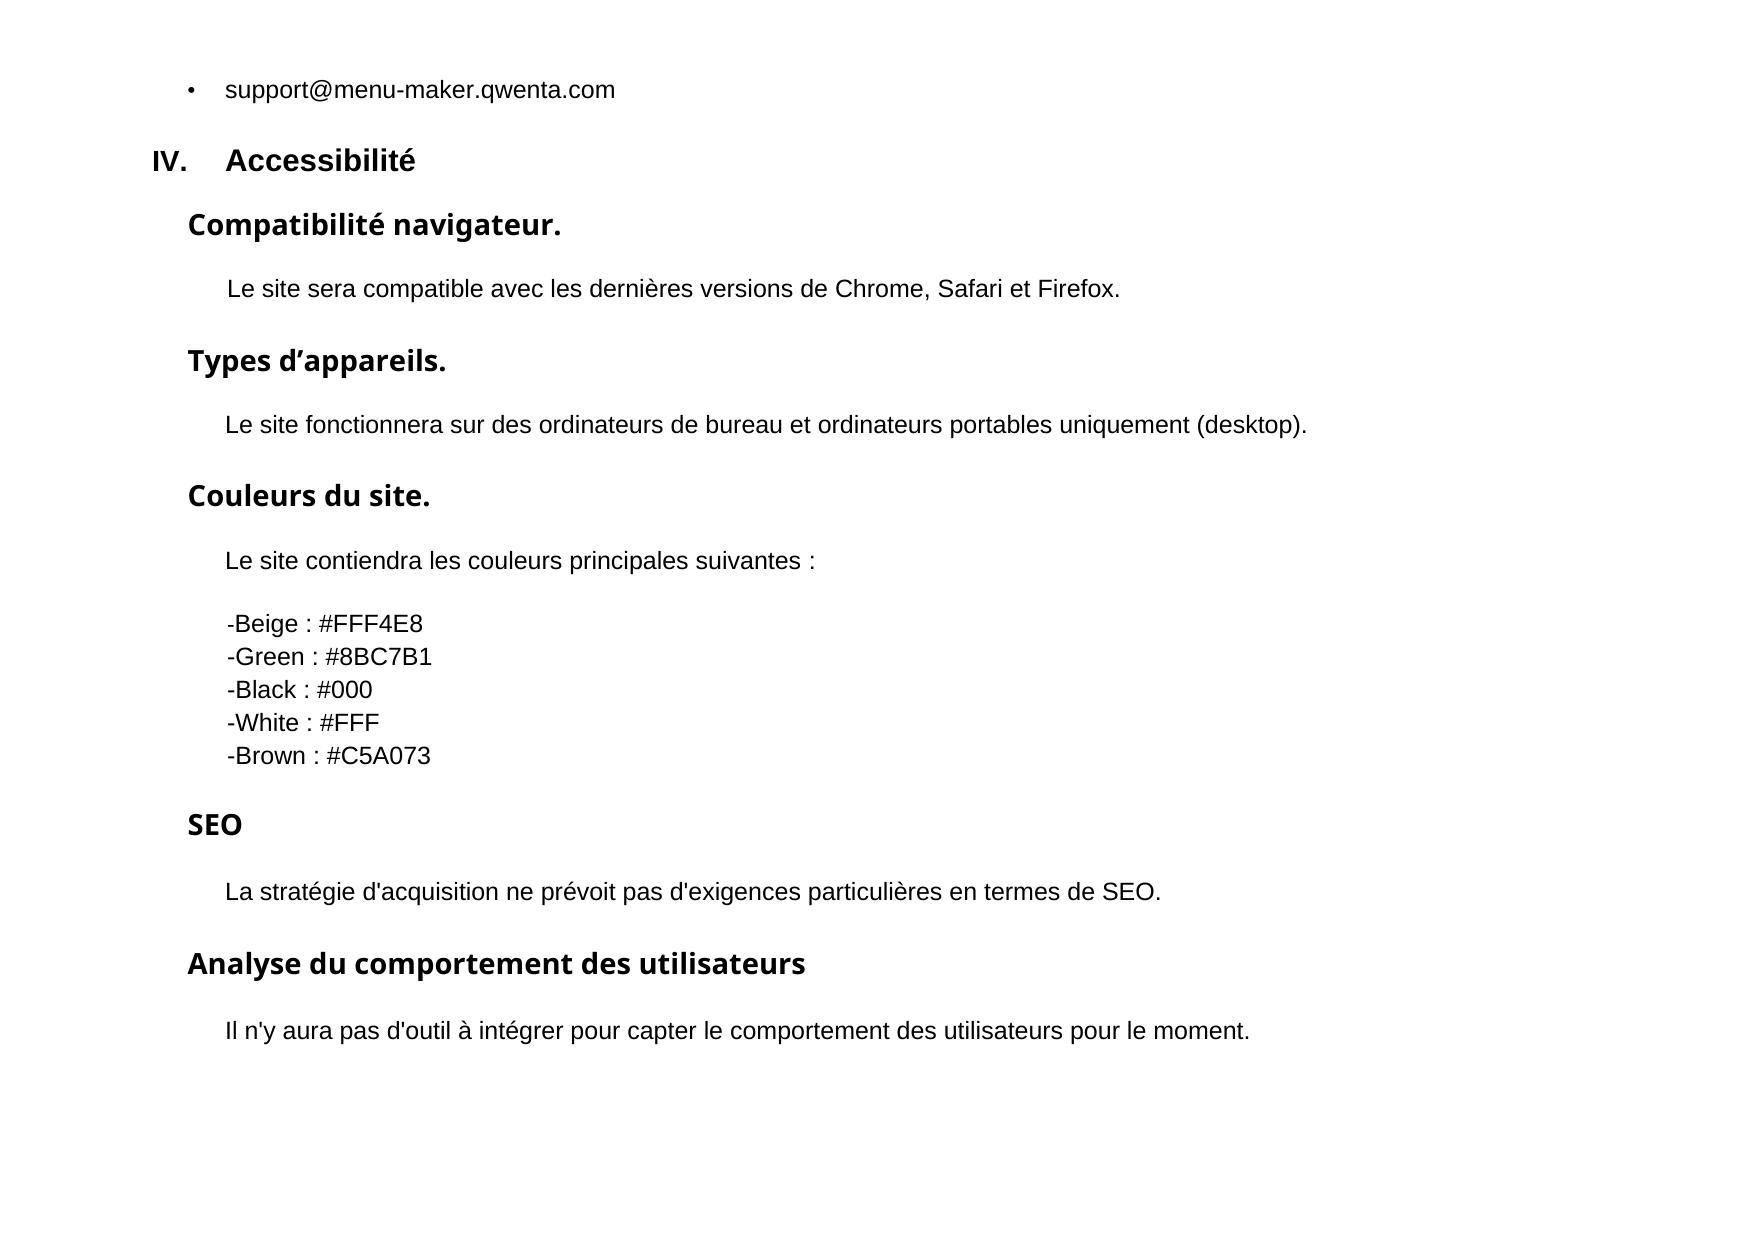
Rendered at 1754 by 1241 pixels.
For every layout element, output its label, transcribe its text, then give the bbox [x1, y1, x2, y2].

text -Black : #000 [227, 675, 1604, 704]
subtitle Compatibilité navigateur. [187, 204, 1604, 243]
text -Brown : #C5A073 [227, 741, 1604, 770]
list support@menu-maker.qwenta.com [187, 75, 1604, 104]
text -White : #FFF [227, 708, 1604, 737]
text Le site sera compatible avec les dernières versions de Chrome, Safari et Firefox. [227, 274, 1604, 302]
text -Beige : #FFF4E8 [227, 609, 1604, 638]
subtitle SEO [187, 804, 1604, 844]
subtitle Accessibilité [187, 142, 1604, 177]
text Le site fonctionnera sur des ordinateurs de bureau et ordinateurs portables uniquement (desktop). [225, 410, 1604, 438]
subtitle Couleurs du site. [187, 476, 1604, 515]
subtitle Types d’appareils. [187, 340, 1604, 379]
text La stratégie d'acquisition ne prévoit pas d'exigences particulières en termes de SEO. [225, 877, 1604, 906]
text Le site contiendra les couleurs principales suivantes : [150, 546, 1604, 574]
text -Green : #8BC7B1 [227, 642, 1604, 671]
text Il n'y aura pas d'outil à intégrer pour capter le comportement des utilisateurs pour le moment. [225, 1016, 1604, 1077]
subtitle Analyse du comportement des utilisateurs [187, 943, 1604, 983]
